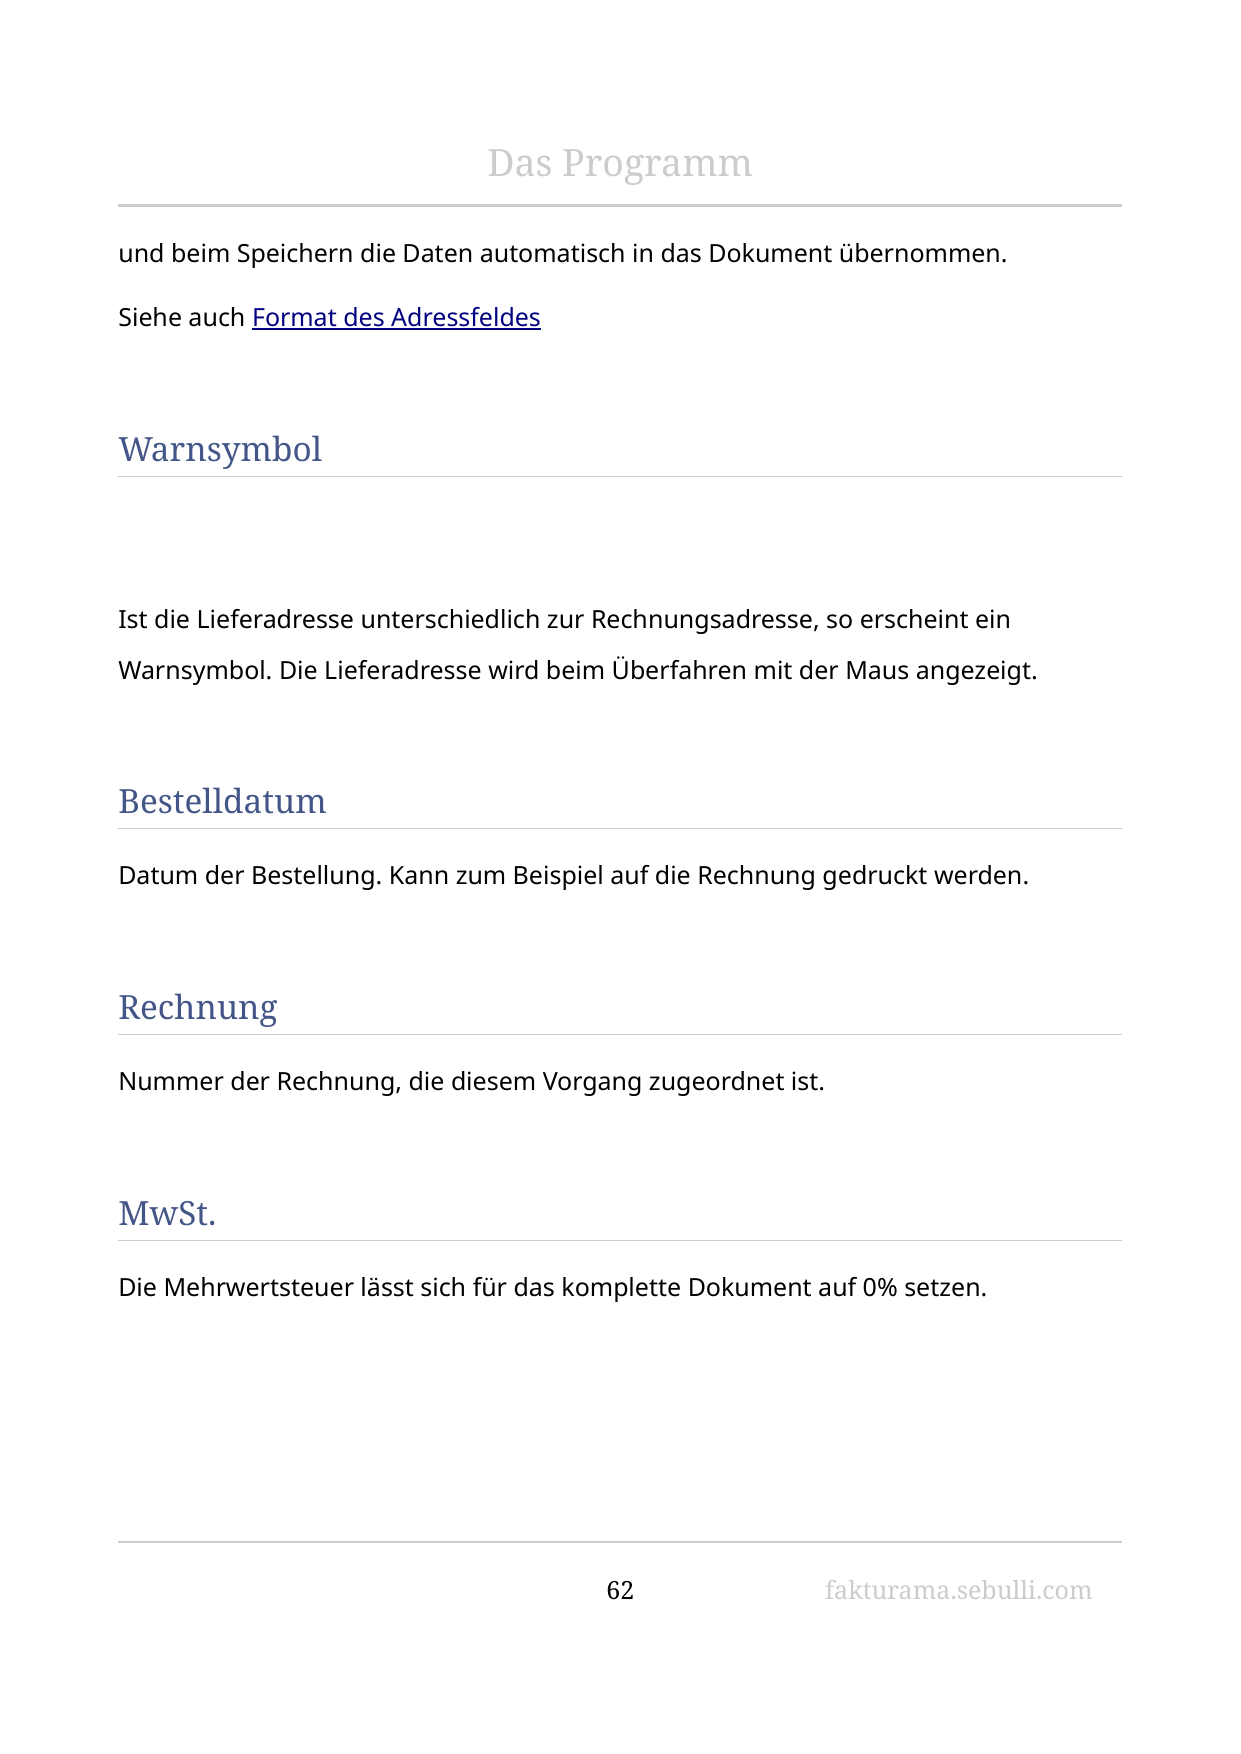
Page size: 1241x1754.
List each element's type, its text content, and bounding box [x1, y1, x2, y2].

subtitle Bestelldatum [118, 778, 1122, 828]
text und beim Speichern die Daten automatisch in das Dokument übernommen. [118, 236, 1122, 270]
text Siehe auch Format des Adressfeldes [118, 300, 1122, 334]
text Ist die Lieferadresse unterschiedlich zur Rechnungsadresse, so erscheint ein Warnsymbol. Die Lieferadresse wird beim Überfahren mit der Maus angezeigt. [118, 601, 1122, 686]
subtitle Rechnung [118, 984, 1122, 1034]
subtitle MwSt. [118, 1190, 1122, 1240]
text Die Mehrwertsteuer lässt sich für das komplette Dokument auf 0% setzen. [118, 1269, 1122, 1303]
subtitle Warnsymbol [118, 426, 1122, 476]
text Nummer der Rechnung, die diesem Vorgang zugeordnet ist. [118, 1064, 1122, 1098]
text Datum der Bestellung. Kann zum Beispiel auf die Rechnung gedruckt werden. [118, 858, 1122, 892]
